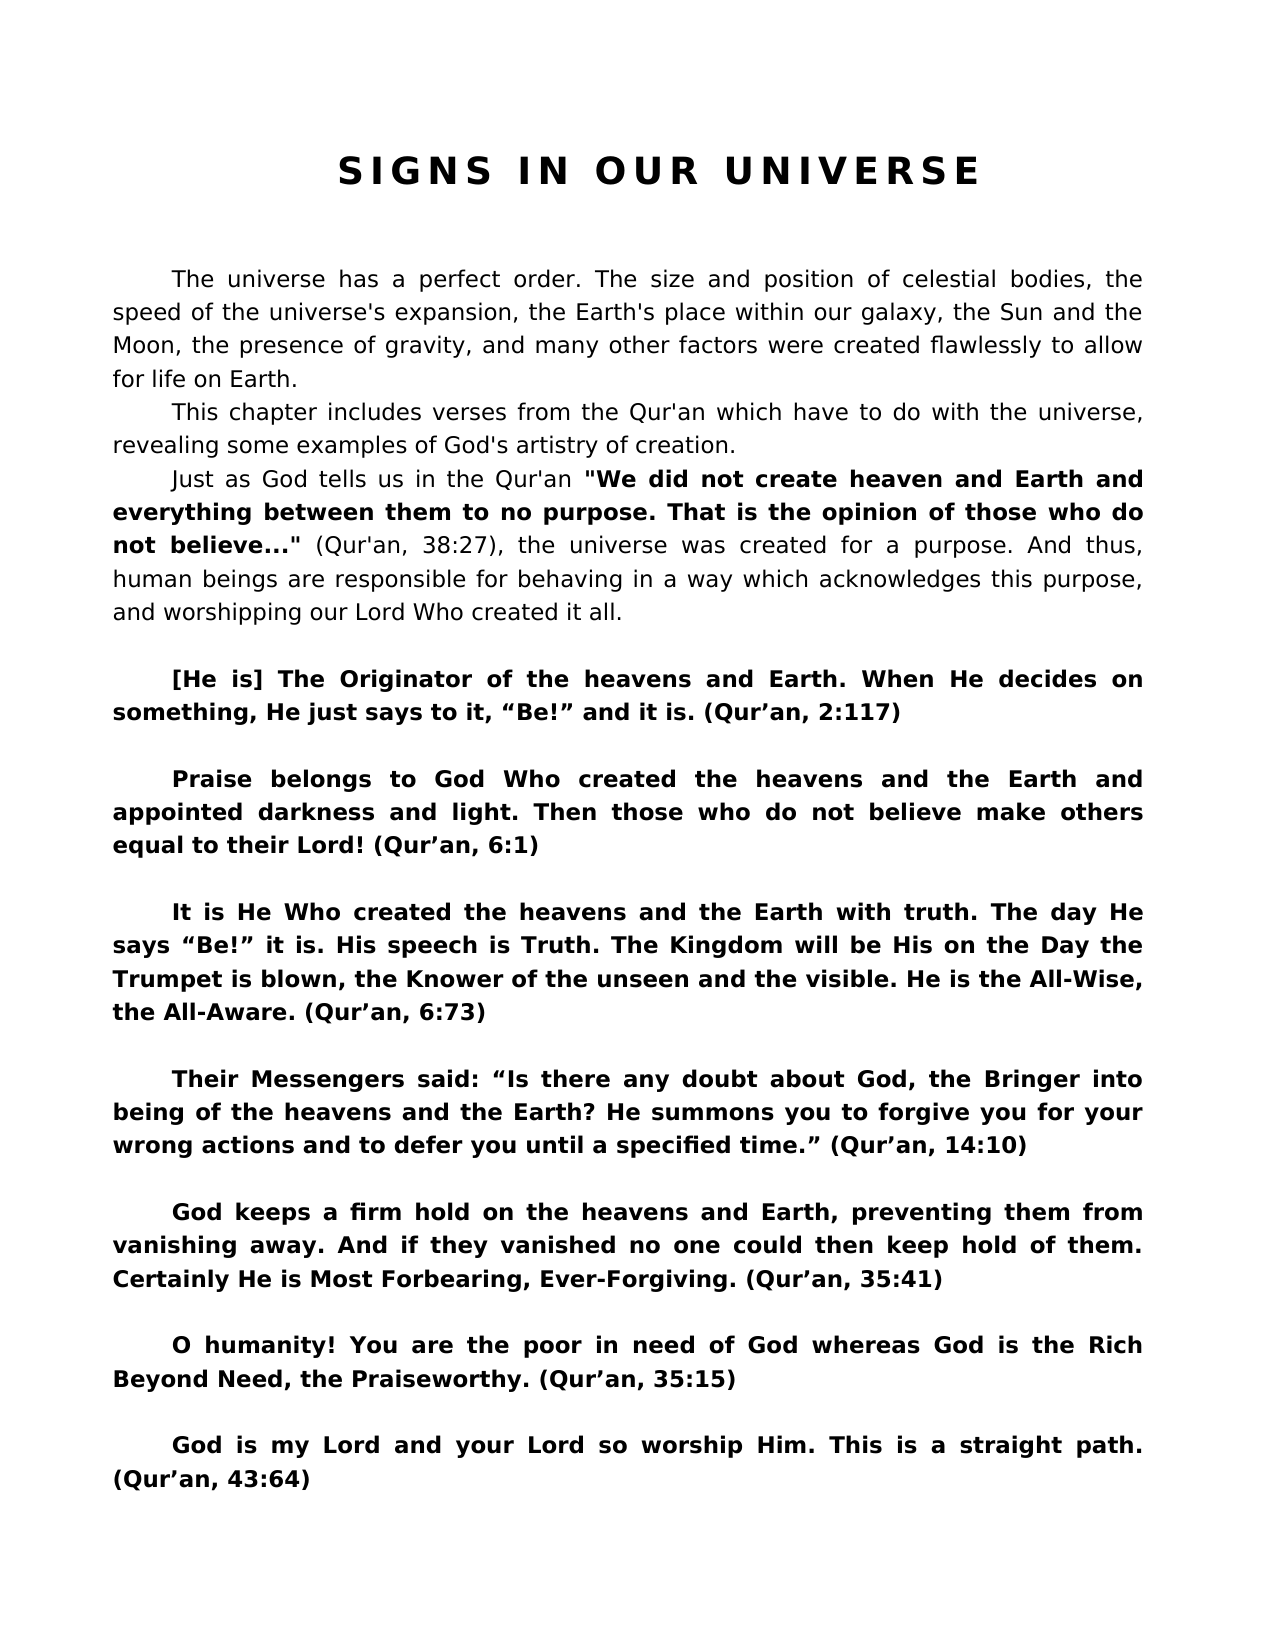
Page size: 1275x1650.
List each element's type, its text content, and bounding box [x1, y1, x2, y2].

text O humanity! You are the poor in need of God whereas God is the Rich Beyond Need, the Praiseworthy. (Qur’an, 35:15) [112, 1327, 1145, 1394]
text SIGNS IN OUR UNIVERSE [112, 150, 1145, 194]
text Praise belongs to God Who created the heavens and the Earth and appointed darkness and light. Then those who do not believe make others equal to their Lord! (Qur’an, 6:1) [112, 760, 1145, 860]
text The universe has a perfect order. The size and position of celestial bodies, the speed of the universe's expansion, the Earth's place within our galaxy, the Sun and the Moon, the presence of gravity, and many other factors were created flawlessly to allow for life on Earth. [112, 260, 1145, 394]
text This chapter includes verses from the Qur'an which have to do with the universe, revealing some examples of God's artistry of creation. [112, 394, 1145, 460]
text Just as God tells us in the Qur'an "We did not create heaven and Earth and everything between them to no purpose. That is the opinion of those who do not believe..." (Qur'an, 38:27), the universe was created for a purpose. And thus, human beings are responsible for behaving in a way which acknowledges this purpose, and worshipping our Lord Who created it all. [112, 460, 1145, 627]
text [He is] The Originator of the heavens and Earth. When He decides on something, He just says to it, “Be!” and it is. (Qur’an, 2:117) [112, 660, 1145, 727]
text Their Messengers said: “Is there any doubt about God, the Bringer into being of the heavens and the Earth? He summons you to forgive you for your wrong actions and to defer you until a specified time.” (Qur’an, 14:10) [112, 1060, 1145, 1160]
text God is my Lord and your Lord so worship Him. This is a straight path. (Qur’an, 43:64) [112, 1427, 1145, 1494]
text It is He Who created the heavens and the Earth with truth. The day He says “Be!” it is. His speech is Truth. The Kingdom will be His on the Day the Trumpet is blown, the Knower of the unseen and the visible. He is the All-Wise, the All-Aware. (Qur’an, 6:73) [112, 894, 1145, 1027]
text God keeps a firm hold on the heavens and Earth, preventing them from vanishing away. And if they vanished no one could then keep hold of them. Certainly He is Most Forbearing, Ever-Forgiving. (Qur’an, 35:41) [112, 1194, 1145, 1294]
